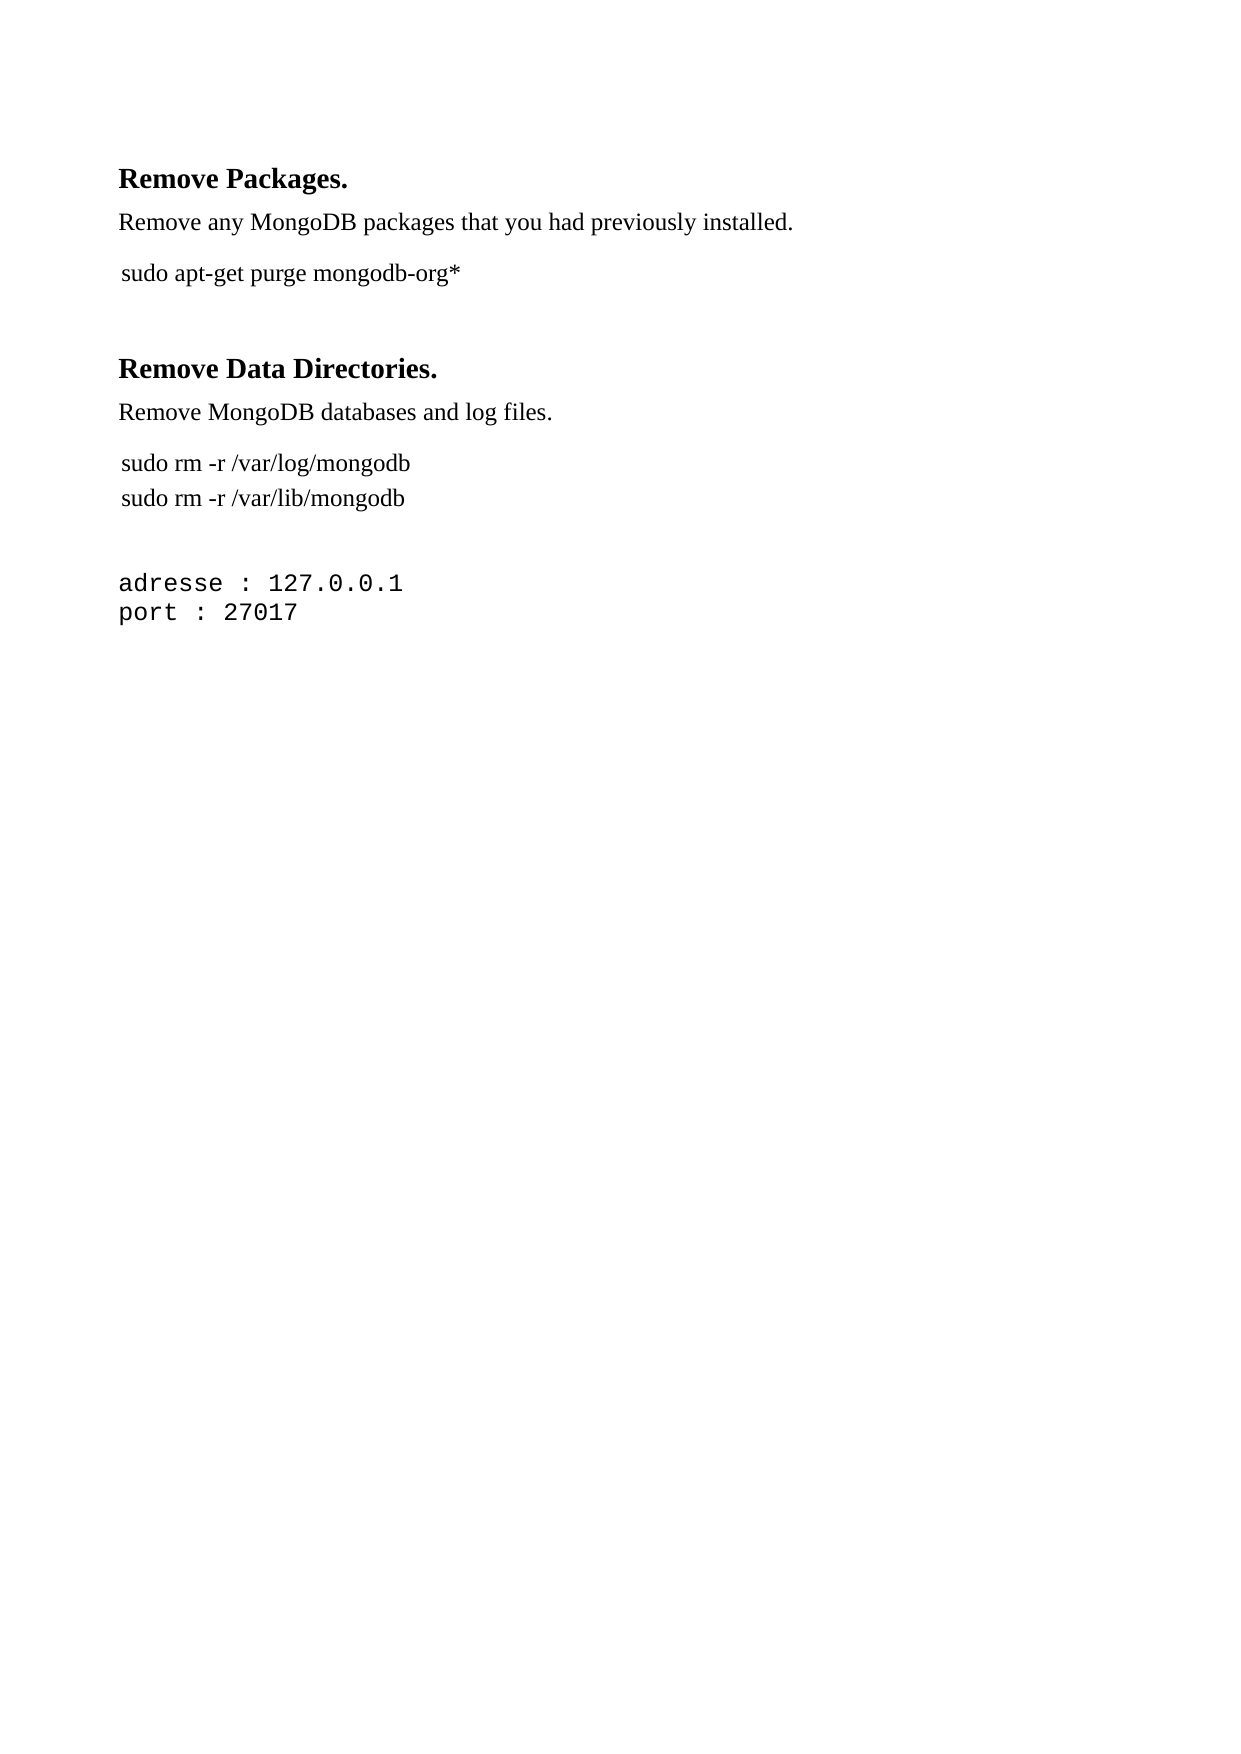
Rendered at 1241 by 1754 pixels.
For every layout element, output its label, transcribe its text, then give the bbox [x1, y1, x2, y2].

table_header sudo rm -r /var/log/mongodb [118, 445, 422, 480]
text adresse : 127.0.0.1 [118, 571, 1122, 599]
table_cell sudo rm -r /var/lib/mongodb [118, 480, 422, 514]
table_header sudo apt-get purge mongodb-org* [118, 255, 475, 289]
text port : 27017 [118, 599, 1122, 628]
subtitle Remove Data Directories. [118, 351, 1122, 385]
text Remove any MongoDB packages that you had previously installed. [118, 207, 1122, 236]
text Remove MongoDB databases and log files. [118, 397, 1122, 426]
subtitle Remove Packages. [118, 161, 1122, 194]
